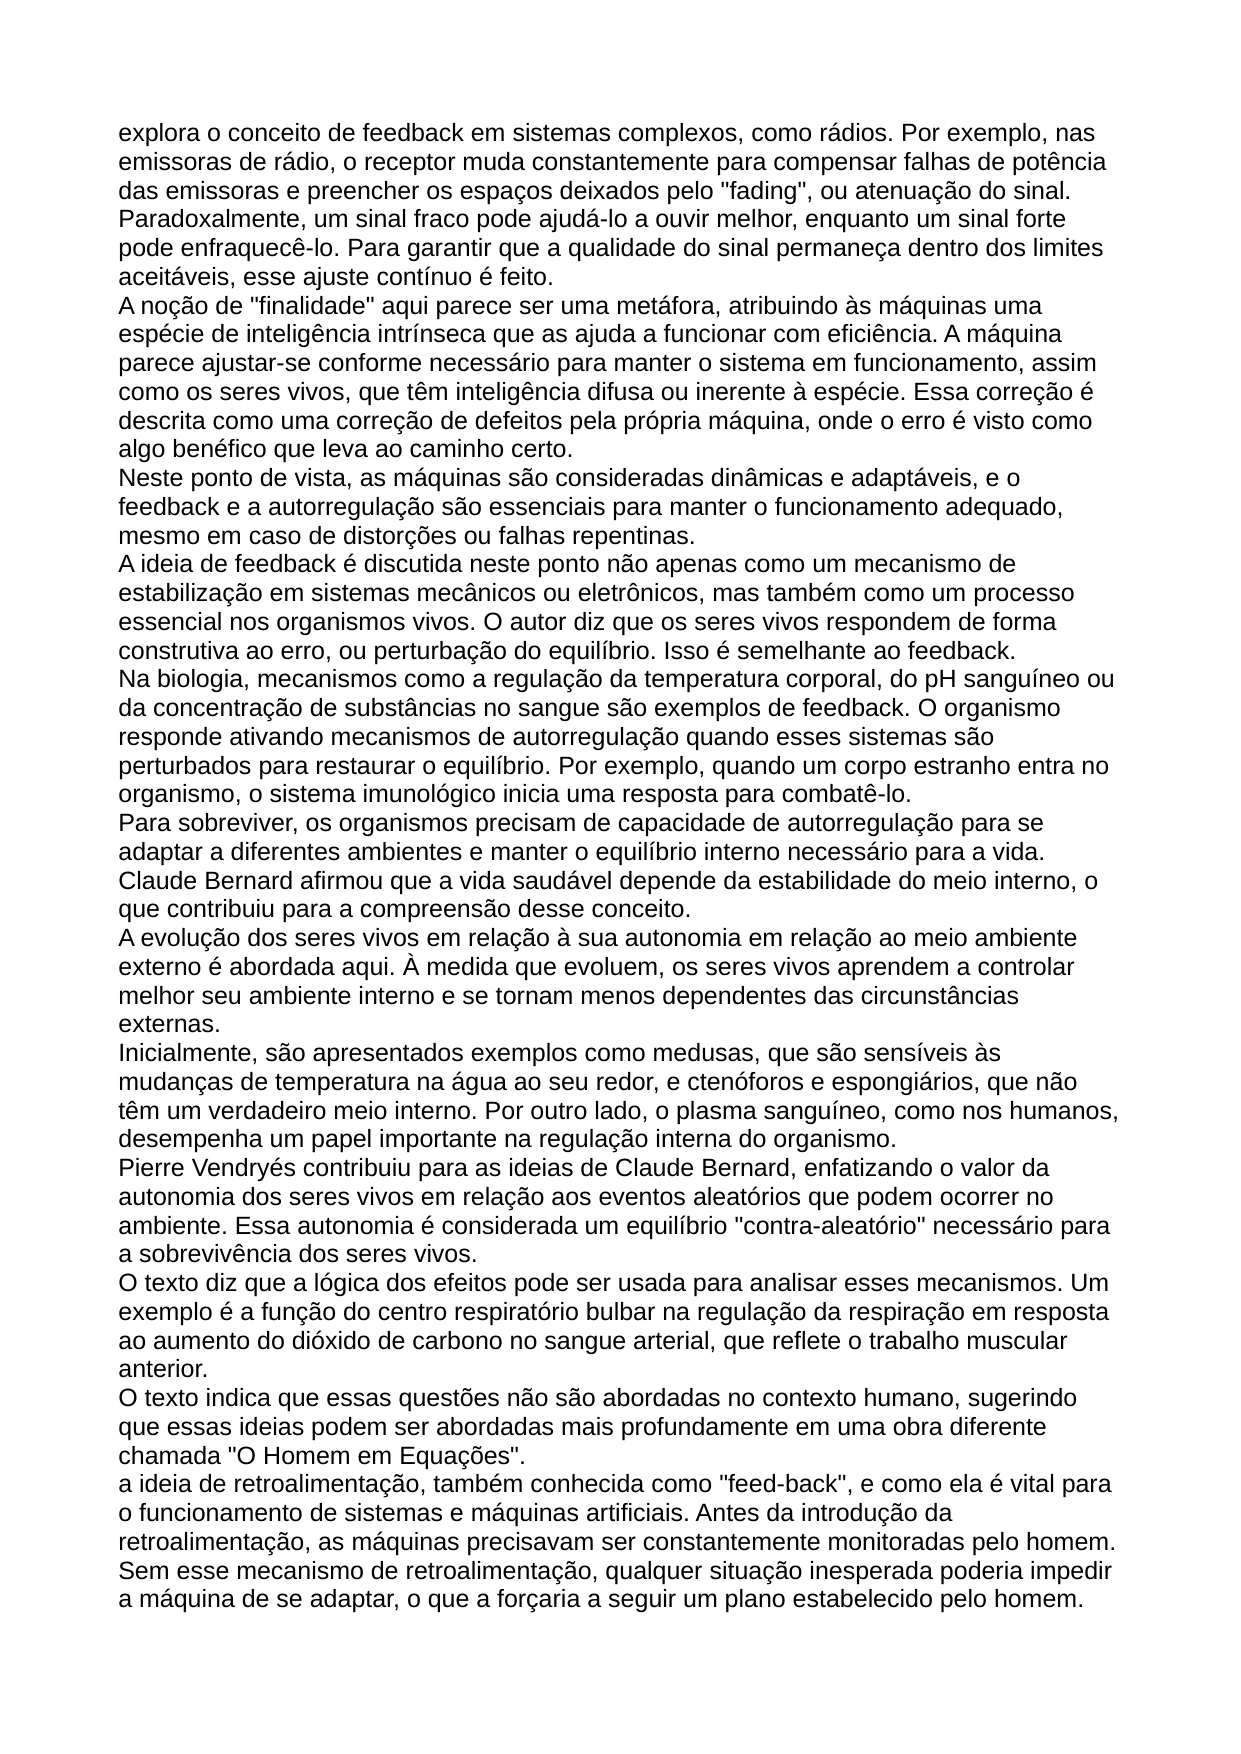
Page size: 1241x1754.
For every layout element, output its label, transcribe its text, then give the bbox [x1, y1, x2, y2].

text explora o conceito de feedback em sistemas complexos, como rádios. Por exemplo, nas emissoras de rádio, o receptor muda constantemente para compensar falhas de potência das emissoras e preencher os espaços deixados pelo "fading", ou atenuação do sinal. Paradoxalmente, um sinal fraco pode ajudá-lo a ouvir melhor, enquanto um sinal forte pode enfraquecê-lo. Para garantir que a qualidade do sinal permaneça dentro dos limites aceitáveis, esse ajuste contínuo é feito. A noção de "finalidade" aqui parece ser uma metáfora, atribuindo às máquinas uma espécie de inteligência intrínseca que as ajuda a funcionar com eficiência. A máquina parece ajustar-se conforme necessário para manter o sistema em funcionamento, assim como os seres vivos, que têm inteligência difusa ou inerente à espécie. Essa correção é descrita como uma correção de defeitos pela própria máquina, onde o erro é visto como algo benéfico que leva ao caminho certo. Neste ponto de vista, as máquinas são consideradas dinâmicas e adaptáveis, e o feedback e a autorregulação são essenciais para manter o funcionamento adequado, mesmo em caso de distorções ou falhas repentinas. A ideia de feedback é discutida neste ponto não apenas como um mecanismo de estabilização em sistemas mecânicos ou eletrônicos, mas também como um processo essencial nos organismos vivos. O autor diz que os seres vivos respondem de forma construtiva ao erro, ou perturbação do equilíbrio. Isso é semelhante ao feedback. Na biologia, mecanismos como a regulação da temperatura corporal, do pH sanguíneo ou da concentração de substâncias no sangue são exemplos de feedback. O organismo responde ativando mecanismos de autorregulação quando esses sistemas são perturbados para restaurar o equilíbrio. Por exemplo, quando um corpo estranho entra no organismo, o sistema imunológico inicia uma resposta para combatê-lo. Para sobreviver, os organismos precisam de capacidade de autorregulação para se adaptar a diferentes ambientes e manter o equilíbrio interno necessário para a vida. Claude Bernard afirmou que a vida saudável depende da estabilidade do meio interno, o que contribuiu para a compreensão desse conceito. A evolução dos seres vivos em relação à sua autonomia em relação ao meio ambiente externo é abordada aqui. À medida que evoluem, os seres vivos aprendem a controlar melhor seu ambiente interno e se tornam menos dependentes das circunstâncias externas. Inicialmente, são apresentados exemplos como medusas, que são sensíveis às mudanças de temperatura na água ao seu redor, e ctenóforos e espongiários, que não têm um verdadeiro meio interno. Por outro lado, o plasma sanguíneo, como nos humanos, desempenha um papel importante na regulação interna do organismo. Pierre Vendryés contribuiu para as ideias de Claude Bernard, enfatizando o valor da autonomia dos seres vivos em relação aos eventos aleatórios que podem ocorrer no ambiente. Essa autonomia é considerada um equilíbrio "contra-aleatório" necessário para a sobrevivência dos seres vivos. O texto diz que a lógica dos efeitos pode ser usada para analisar esses mecanismos. Um exemplo é a função do centro respiratório bulbar na regulação da respiração em resposta ao aumento do dióxido de carbono no sangue arterial, que reflete o trabalho muscular anterior. O texto indica que essas questões não são abordadas no contexto humano, sugerindo que essas ideias podem ser abordadas mais profundamente em uma obra diferente chamada "O Homem em Equações". a ideia de retroalimentação, também conhecida como "feed-back", e como ela é vital para o funcionamento de sistemas e máquinas artificiais. Antes da introdução da retroalimentação, as máquinas precisavam ser constantemente monitoradas pelo homem. Sem esse mecanismo de retroalimentação, qualquer situação inesperada poderia impedir a máquina de se adaptar, o que a forçaria a seguir um plano estabelecido pelo homem. [118, 118, 1122, 1613]
